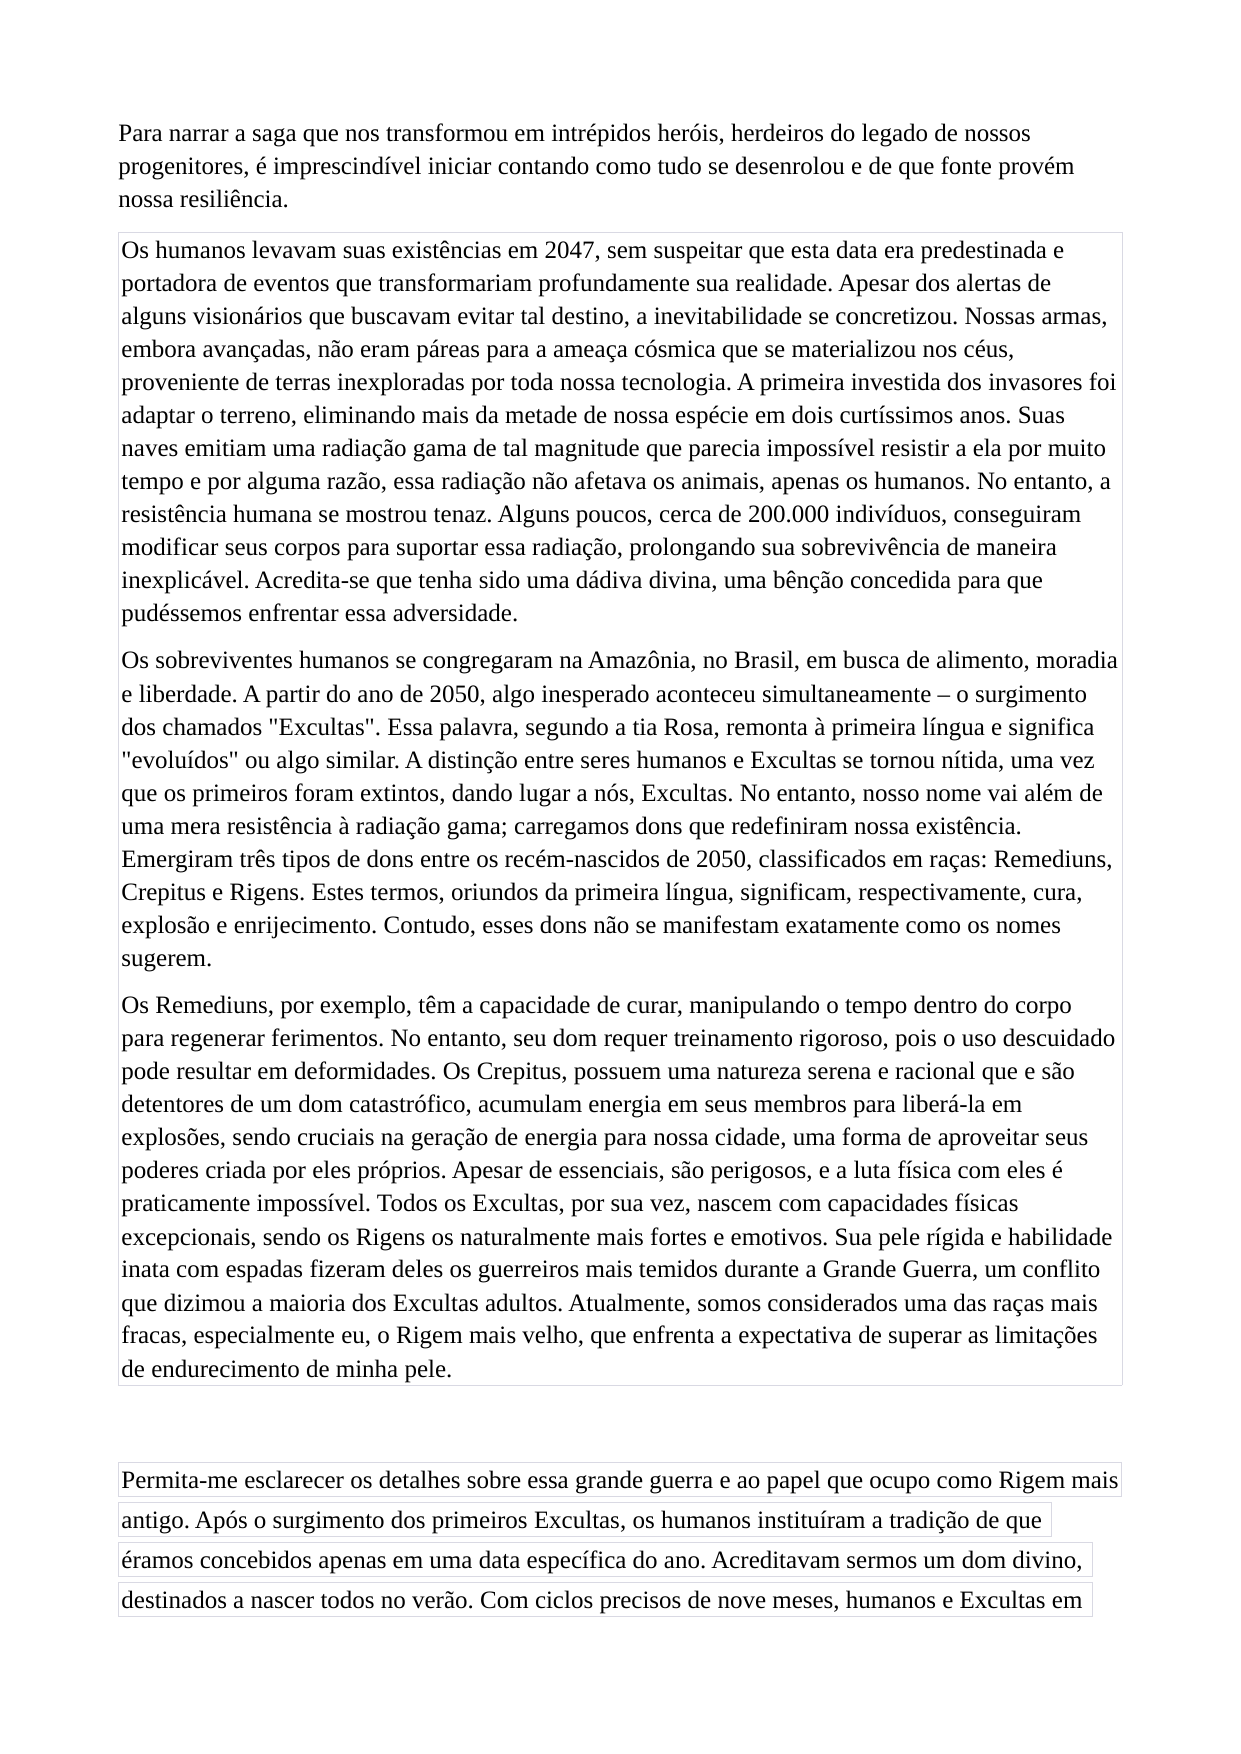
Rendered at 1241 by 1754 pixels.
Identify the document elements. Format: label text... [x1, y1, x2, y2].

text Os humanos levavam suas existências em 2047, sem suspeitar que esta data era predestinada e portadora de eventos que transformariam profundamente sua realidade. Apesar dos alertas de alguns visionários que buscavam evitar tal destino, a inevitabilidade se concretizou. Nossas armas, embora avançadas, não eram páreas para a ameaça cósmica que se materializou nos céus, proveniente de terras inexploradas por toda nossa tecnologia. A primeira investida dos invasores foi adaptar o terreno, eliminando mais da metade de nossa espécie em dois curtíssimos anos. Suas naves emitiam uma radiação gama de tal magnitude que parecia impossível resistir a ela por muito tempo e por alguma razão, essa radiação não afetava os animais, apenas os humanos. No entanto, a resistência humana se mostrou tenaz. Alguns poucos, cerca de 200.000 indivíduos, conseguiram modificar seus corpos para suportar essa radiação, prolongando sua sobrevivência de maneira inexplicável. Acredita-se que tenha sido uma dádiva divina, uma bênção concedida para que pudéssemos enfrentar essa adversidade. [119, 233, 1122, 627]
text Os Remediuns, por exemplo, têm a capacidade de curar, manipulando o tempo dentro do corpo para regenerar ferimentos. No entanto, seu dom requer treinamento rigoroso, pois o uso descuidado pode resultar em deformidades. Os Crepitus, possuem uma natureza serena e racional que e são detentores de um dom catastrófico, acumulam energia em seus membros para liberá-la em explosões, sendo cruciais na geração de energia para nossa cidade, uma forma de aproveitar seus poderes criada por eles próprios. Apesar de essenciais, são perigosos, e a luta física com eles é praticamente impossível. Todos os Excultas, por sua vez, nascem com capacidades físicas excepcionais, sendo os Rigens os naturalmente mais fortes e emotivos. Sua pele rígida e habilidade inata com espadas fizeram deles os guerreiros mais temidos durante a Grande Guerra, um conflito que dizimou a maioria dos Excultas adultos. Atualmente, somos considerados uma das raças mais fracas, especialmente eu, o Rigem mais velho, que enfrenta a expectativa de superar as limitações de endurecimento de minha pele. [119, 987, 1122, 1385]
text antigo. Após o surgimento dos primeiros Excultas, os humanos instituíram a tradição de que éramos concebidos apenas em uma data específica do ano. Acreditavam sermos um dom divino, destinados a nascer todos no verão. Com ciclos precisos de nove meses, humanos e Excultas em [118, 1497, 1122, 1617]
text Para narrar a saga que nos transformou em intrépidos heróis, herdeiros do legado de nossos progenitores, é imprescindível iniciar contando como tudo se desenrolou e de que fonte provém nossa resiliência. [118, 118, 1122, 213]
text Os sobreviventes humanos se congregaram na Amazônia, no Brasil, em busca de alimento, moradia e liberdade. A partir do ano de 2050, algo inesperado aconteceu simultaneamente – o surgimento dos chamados "Excultas". Essa palavra, segundo a tia Rosa, remonta à primeira língua e significa "evoluídos" ou algo similar. A distinção entre seres humanos e Excultas se tornou nítida, uma vez que os primeiros foram extintos, dando lugar a nós, Excultas. No entanto, nosso nome vai além de uma mera resistência à radiação gama; carregamos dons que redefiniram nossa existência. Emergiram três tipos de dons entre os recém-nascidos de 2050, classificados em raças: Remediuns, Crepitus e Rigens. Estes termos, oriundos da primeira língua, significam, respectivamente, cura, explosão e enrijecimento. Contudo, esses dons não se manifestam exatamente como os nomes sugerem. [119, 643, 1122, 972]
text Permita-me esclarecer os detalhes sobre essa grande guerra e ao papel que ocupo como Rigem mais [119, 1463, 1121, 1496]
